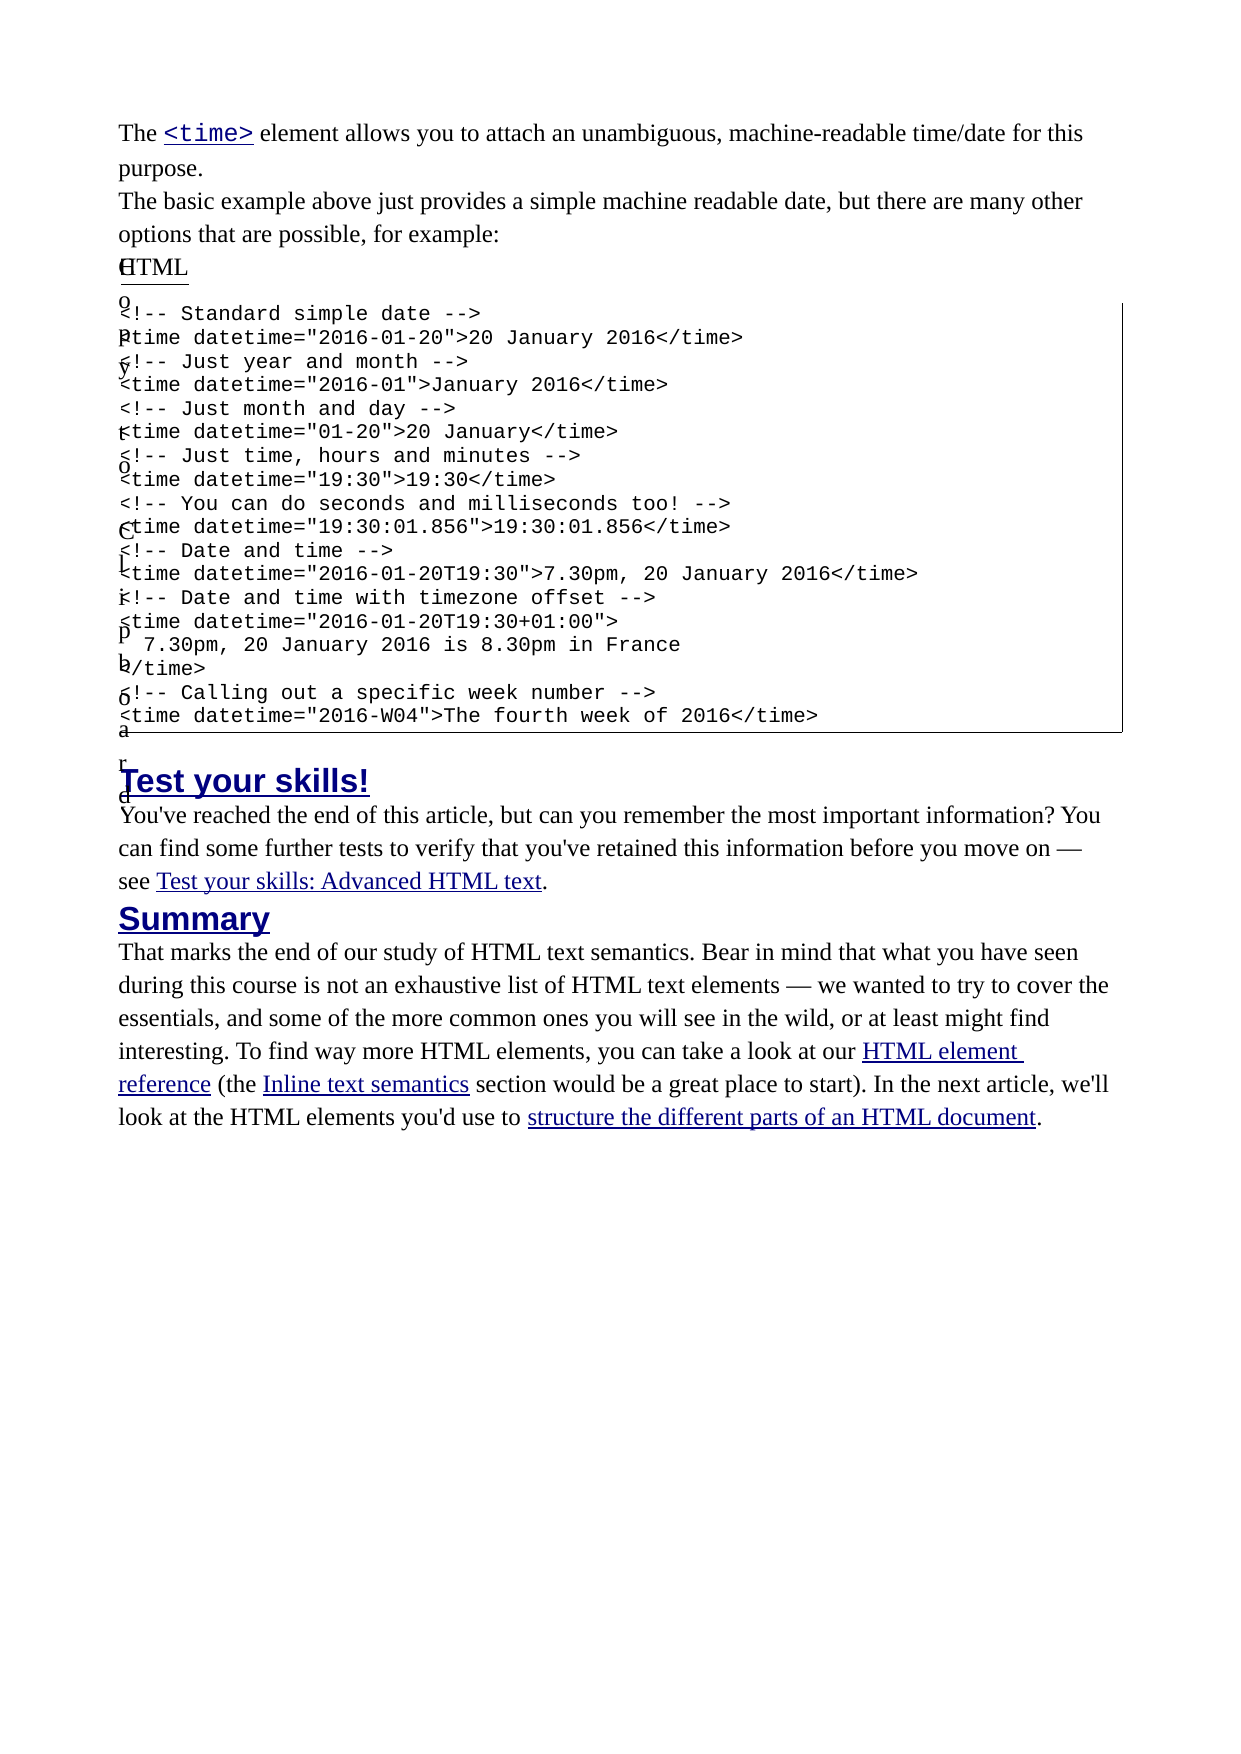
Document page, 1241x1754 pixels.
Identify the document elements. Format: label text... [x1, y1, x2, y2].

text <!-- Just time, hours and minutes --> [121, 445, 1122, 469]
text <time datetime="01-20">20 January</time> [121, 422, 1122, 445]
text <!-- Date and time --> [121, 540, 1122, 563]
text <!-- Standard simple date --> [121, 303, 1122, 327]
text <time datetime="2016-01-20T19:30">7.30pm, 20 January 2016</time> [121, 563, 1122, 587]
text <time datetime="2016-01-20">20 January 2016</time> [121, 327, 1122, 351]
text <!-- Just month and day --> [121, 398, 1122, 422]
text <time datetime="2016-01-20T19:30+01:00"> [121, 611, 1122, 634]
text <time datetime="2016-01">January 2016</time> [121, 374, 1122, 398]
text <!-- Calling out a specific week number --> [121, 682, 1122, 705]
text But these different forms cannot be easily recognized by computers — what if you wanted to automatically grab the dates of all events in a page and insert them into a calendar? The <time> element allows you to attach an unambiguous, machine-readable time/date for this purpose. [118, 118, 1122, 182]
text <!-- Just year and month --> [121, 351, 1122, 374]
text 7.30pm, 20 January 2016 is 8.30pm in France [121, 634, 1122, 658]
text You've reached the end of this article, but can you remember the most important information? You can find some further tests to verify that you've retained this information before you move on — see Test your skills: Advanced HTML text. [118, 800, 1122, 895]
text The basic example above just provides a simple machine readable date, but there are many other options that are possible, for example: [118, 186, 1122, 248]
subtitle Test your skills! [122, 761, 1122, 800]
text <time datetime="19:30">19:30</time> [121, 469, 1122, 492]
text HTML [121, 252, 1122, 284]
text That marks the end of our study of HTML text semantics. Bear in mind that what you have seen during this course is not an exhaustive list of HTML text elements — we wanted to try to cover the essentials, and some of the more common ones you will see in the wild, or at least might find interesting. To find way more HTML elements, you can take a look at our HTML element reference (the Inline text semantics section would be a great place to start). In the next article, we'll look at the HTML elements you'd use to structure the different parts of an HTML document. [118, 937, 1122, 1131]
text <!-- Date and time with timezone offset --> [121, 587, 1122, 611]
text <!-- You can do seconds and milliseconds too! --> [121, 492, 1122, 516]
subtitle Summary [118, 899, 1122, 937]
text <time datetime="19:30:01.856">19:30:01.856</time> [121, 516, 1122, 540]
text </time> [121, 658, 1122, 682]
text <time datetime="2016-W04">The fourth week of 2016</time> [121, 705, 1122, 732]
